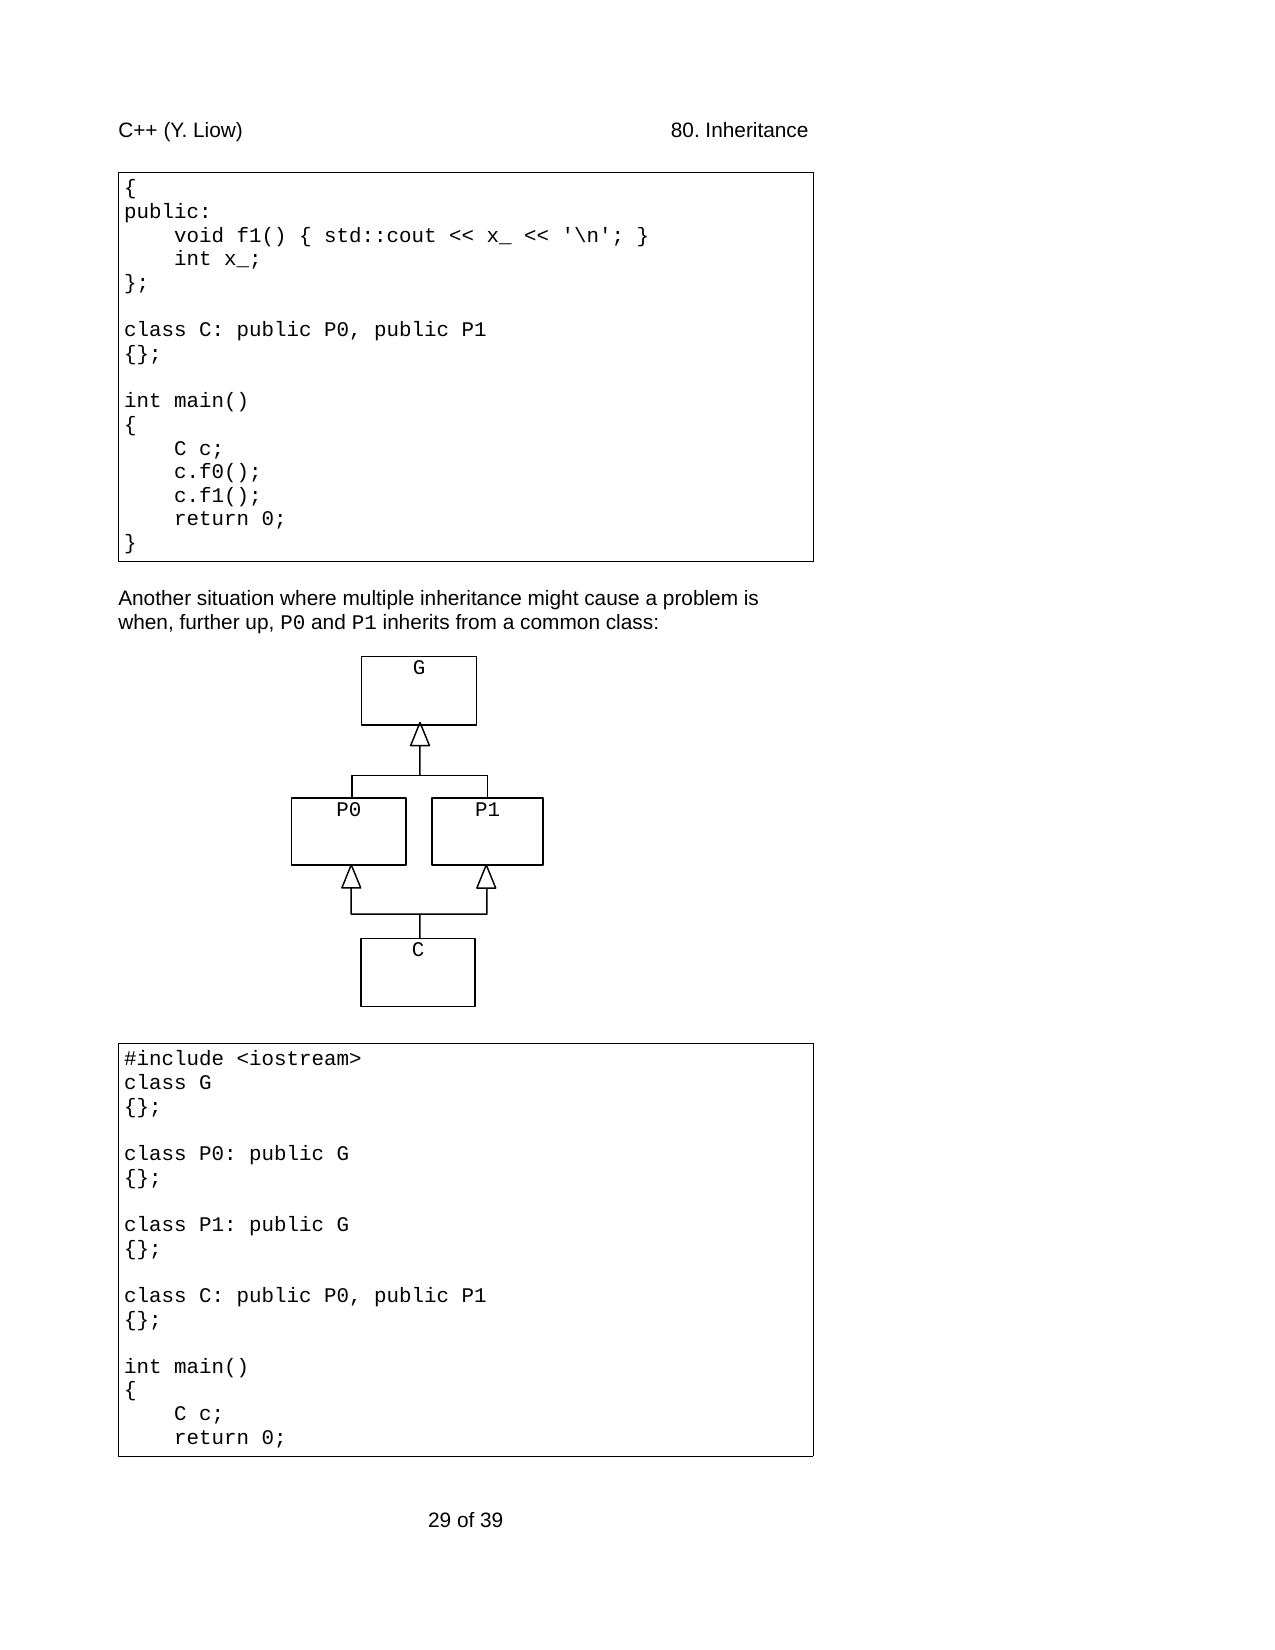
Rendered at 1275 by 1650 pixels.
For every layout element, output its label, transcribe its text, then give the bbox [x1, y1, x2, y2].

table_header { public: void f1() { std::cout << x_ << '\n'; } int x_; }; class C: public P0, public P1 {}; int main() { C c; c.f0(); c.f1(); return 0; } [119, 173, 813, 561]
table_header #include <iostream> class G {}; class P0: public G {}; class P1: public G {}; class C: public P0, public P1 {}; int main() { C c; return 0; [119, 1044, 813, 1456]
text Another situation where multiple inheritance might cause a problem is when, further up, P0 and P1 inherits from a common class: [118, 586, 813, 635]
